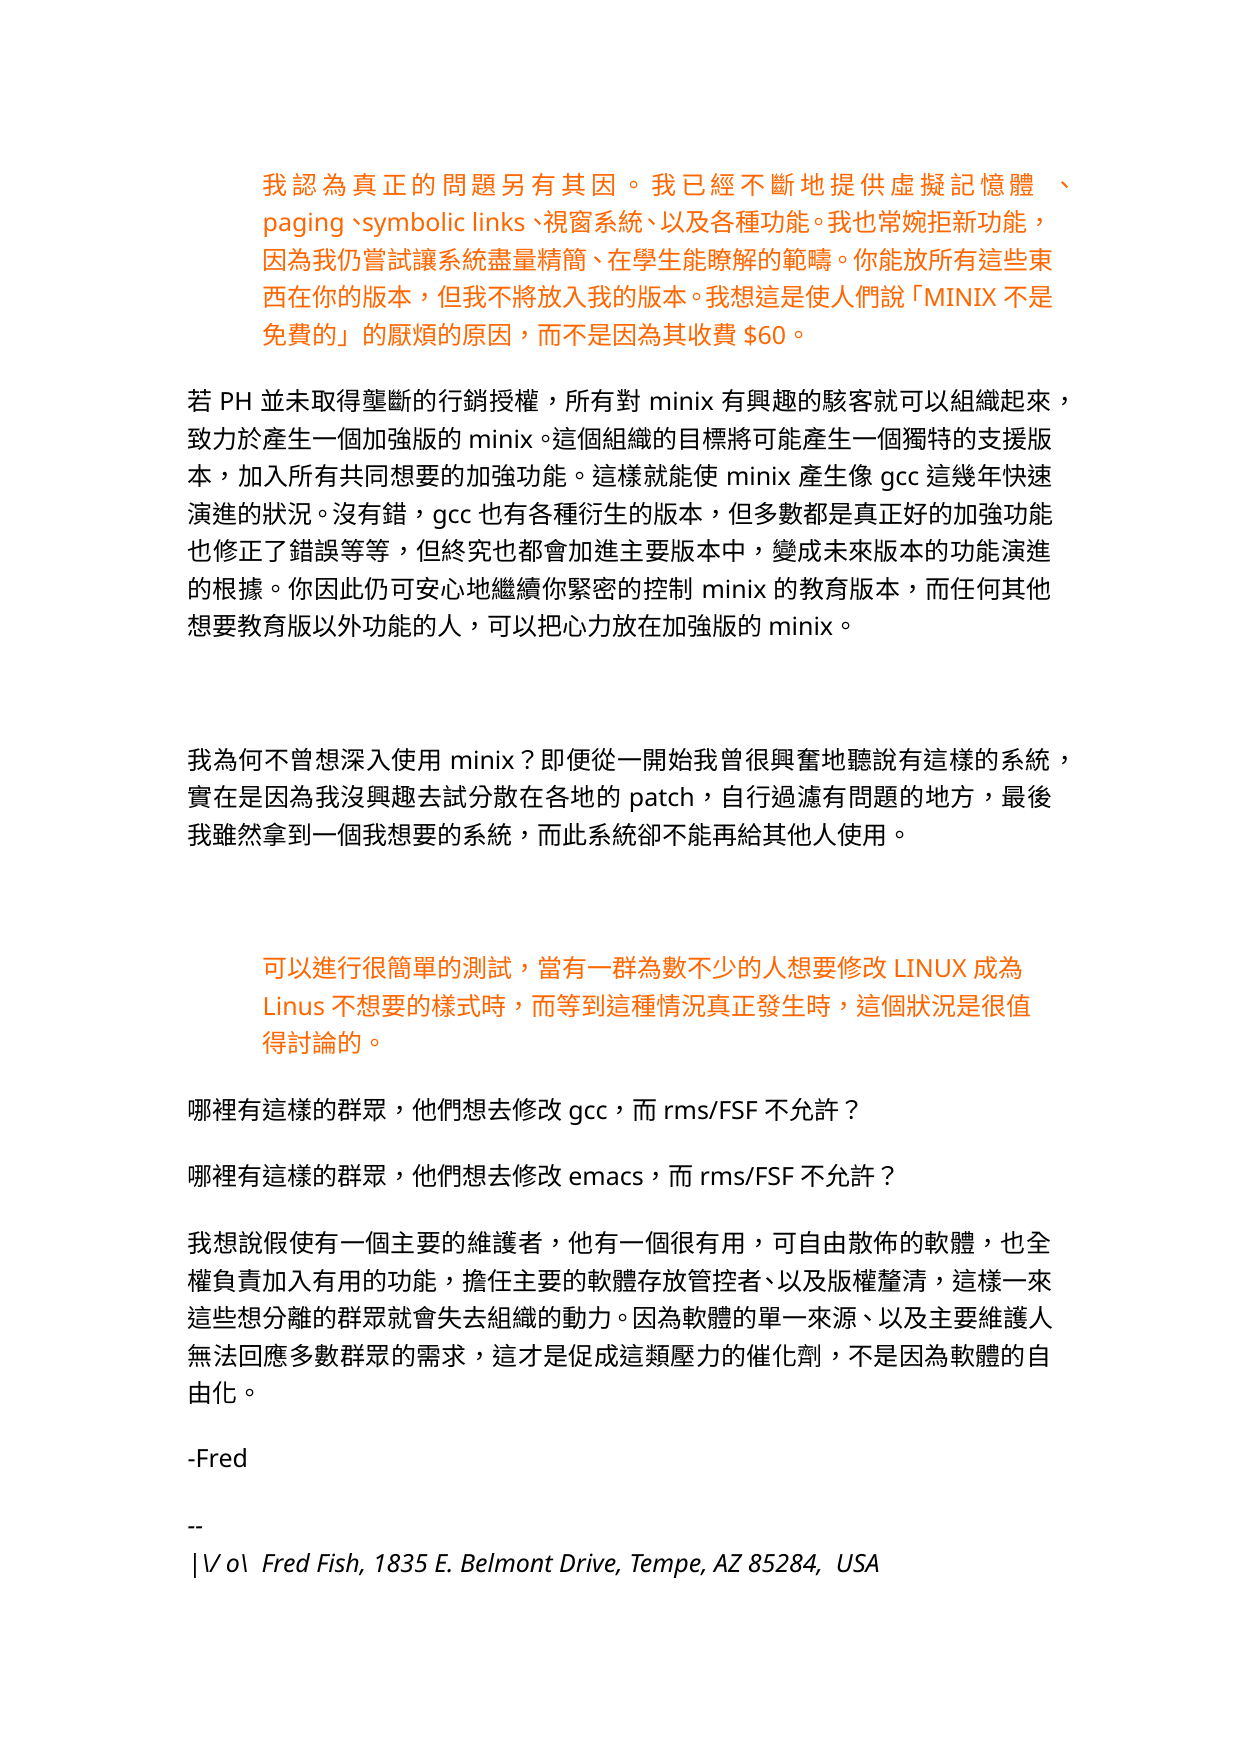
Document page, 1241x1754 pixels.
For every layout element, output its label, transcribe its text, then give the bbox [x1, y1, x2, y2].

text 可以進行很簡單的測試，當有一群為數不少的人想要修改 LINUX 成為 Linus 不想要的樣式時，而等到這種情況真正發生時，這個狀況是很值得討論的。 [262, 948, 1053, 1060]
text 我認為真正的問題另有其因。我已經不斷地提供虛擬記憶體、paging、symbolic links、視窗系統、以及各種功能。我也常婉拒新功能，因為我仍嘗試讓系統盡量精簡、在學生能瞭解的範疇。你能放所有這些東西在你的版本，但我不將放入我的版本。我想這是使人們說「MINIX 不是免費的」的厭煩的原因，而不是因為其收費 $60。 [262, 164, 1053, 352]
text -- [187, 1506, 1053, 1544]
text 哪裡有這樣的群眾，他們想去修改 gcc，而 rms/FSF 不允許？ [187, 1089, 1053, 1127]
text 我想說假使有一個主要的維護者，他有一個很有用，可自由散佈的軟體，也全權負責加入有用的功能，擔任主要的軟體存放管控者、以及版權釐清，這樣一來，這些想分離的群眾就會失去組織的動力。因為軟體的單一來源、以及主要維護人無法回應多數群眾的需求，這才是促成這類壓力的催化劑，不是因為軟體的自由化。 [187, 1223, 1053, 1410]
text |\/ o\ Fred Fish, 1835 E. Belmont Drive, Tempe, AZ 85284, USA [187, 1544, 1053, 1581]
text -Fred [187, 1439, 1053, 1477]
text 若 PH 並未取得壟斷的行銷授權，所有對 minix 有興趣的駭客就可以組織起來，致力於產生一個加強版的 minix。這個組織的目標將可能產生一個獨特的支援版本，加入所有共同想要的加強功能。這樣就能使 minix 產生像 gcc 這幾年快速演進的狀況。沒有錯，gcc 也有各種衍生的版本，但多數都是真正好的加強功能，也修正了錯誤等等，但終究也都會加進主要版本中，變成未來版本的功能演進的根據。你因此仍可安心地繼續你緊密的控制 minix 的教育版本，而任何其他想要教育版以外功能的人，可以把心力放在加強版的 minix。 [187, 381, 1053, 644]
text 哪裡有這樣的群眾，他們想去修改 emacs，而 rms/FSF 不允許？ [187, 1156, 1053, 1194]
text 我為何不曾想深入使用 minix？即便從一開始我曾很興奮地聽說有這樣的系統，實在是因為我沒興趣去試分散在各地的 patch，自行過濾有問題的地方，最後我雖然拿到一個我想要的系統，而此系統卻不能再給其他人使用。 [187, 739, 1053, 852]
